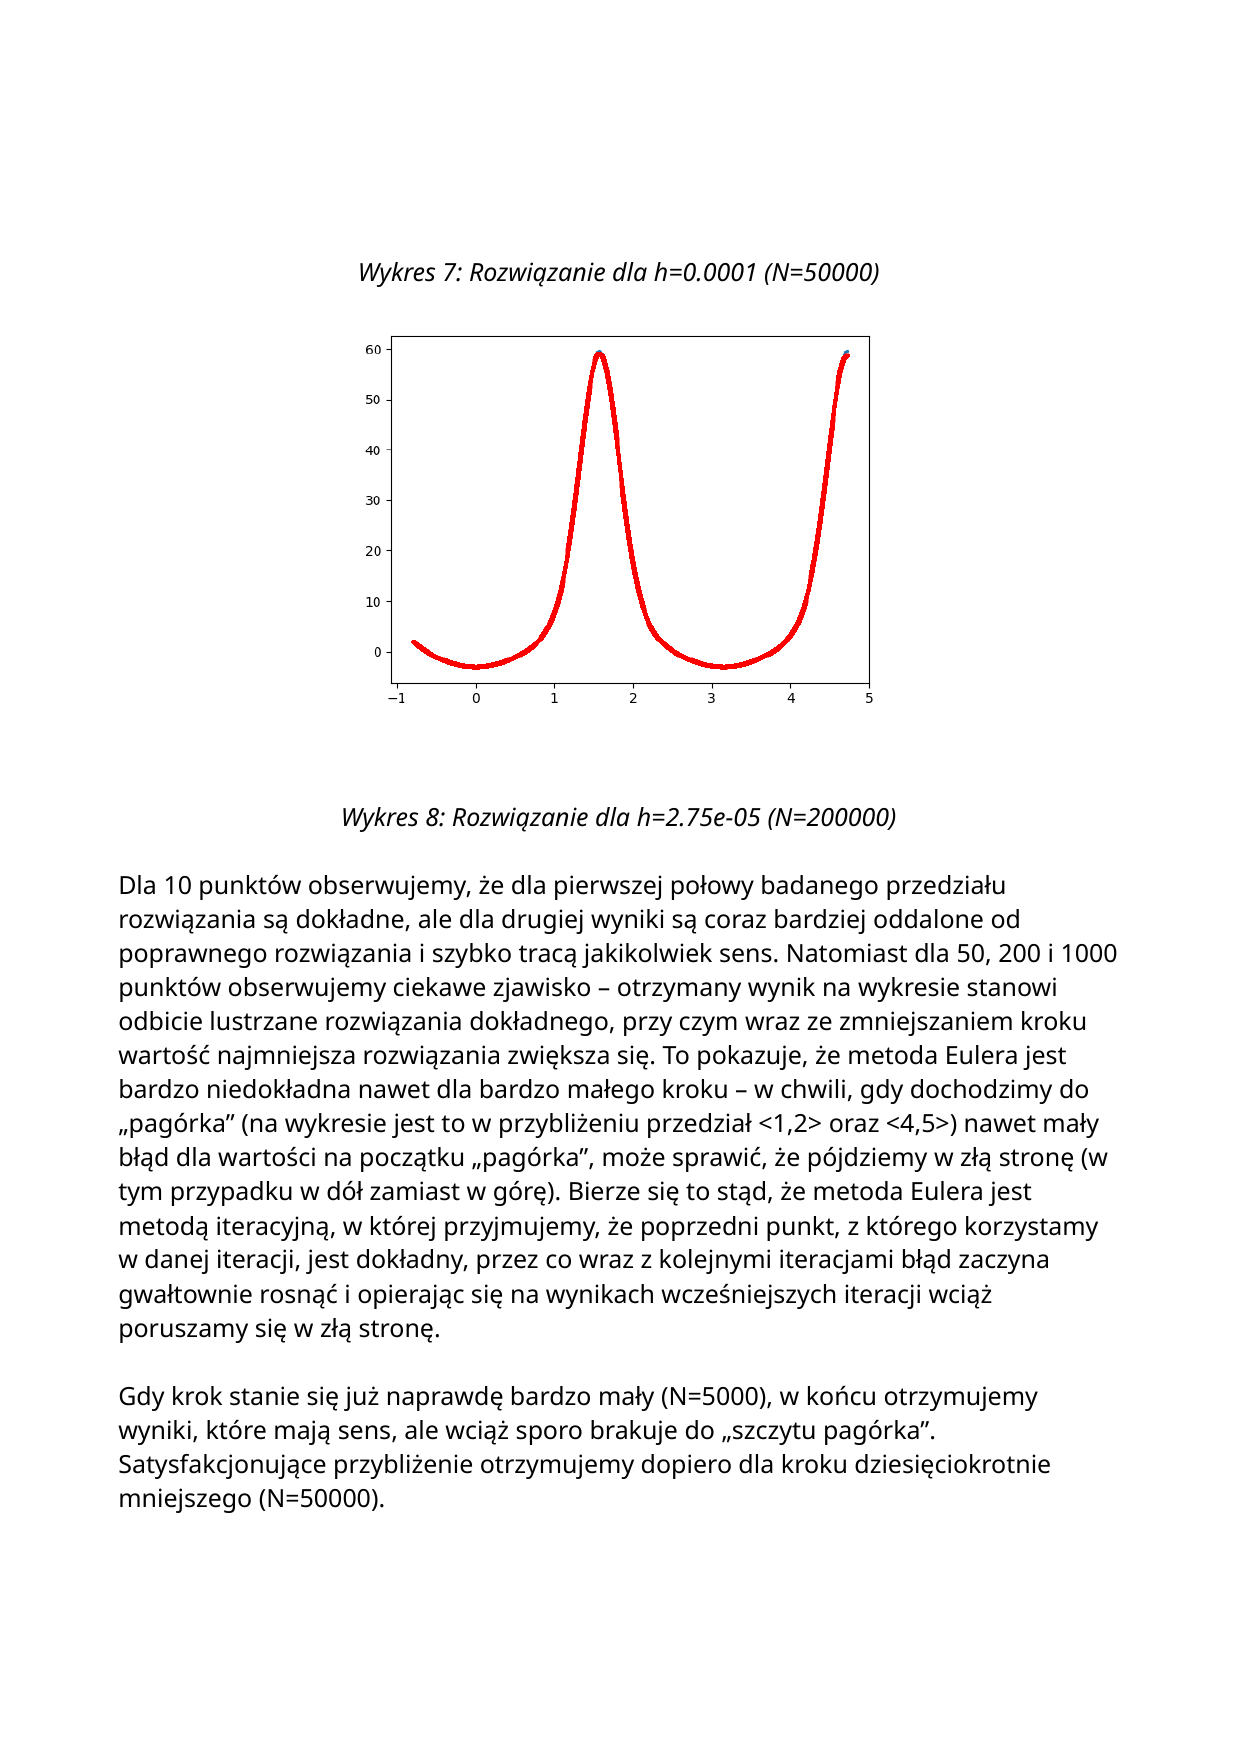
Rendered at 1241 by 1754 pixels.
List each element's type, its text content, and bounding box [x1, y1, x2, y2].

picture [350, 322, 890, 722]
text Wykres 8: Rozwiązanie dla h=2.75e-05 (N=200000) [118, 799, 1122, 833]
text Gdy krok stanie się już naprawdę bardzo mały (N=5000), w końcu otrzymujemy wyniki, które mają sens, ale wciąż sporo brakuje do „szczytu pagórka”. Satysfakcjonujące przybliżenie otrzymujemy dopiero dla kroku dziesięciokrotnie mniejszego (N=50000). [118, 1378, 1122, 1515]
text Dla 10 punktów obserwujemy, że dla pierwszej połowy badanego przedziału rozwiązania są dokładne, ale dla drugiej wyniki są coraz bardziej oddalone od poprawnego rozwiązania i szybko tracą jakikolwiek sens. Natomiast dla 50, 200 i 1000 punktów obserwujemy ciekawe zjawisko – otrzymany wynik na wykresie stanowi odbicie lustrzane rozwiązania dokładnego, przy czym wraz ze zmniejszaniem kroku wartość najmniejsza rozwiązania zwiększa się. To pokazuje, że metoda Eulera jest bardzo niedokładna nawet dla bardzo małego kroku – w chwili, gdy dochodzimy do „pagórka” (na wykresie jest to w przybliżeniu przedział <1,2> oraz <4,5>) nawet mały błąd dla wartości na początku „pagórka”, może sprawić, że pójdziemy w złą stronę (w tym przypadku w dół zamiast w górę). Bierze się to stąd, że metoda Eulera jest metodą iteracyjną, w której przyjmujemy, że poprzedni punkt, z którego korzystamy w danej iteracji, jest dokładny, przez co wraz z kolejnymi iteracjami błąd zaczyna gwałtownie rosnąć i opierając się na wynikach wcześniejszych iteracji wciąż poruszamy się w złą stronę. [118, 867, 1122, 1344]
text Wykres 7: Rozwiązanie dla h=0.0001 (N=50000) [118, 254, 1122, 288]
